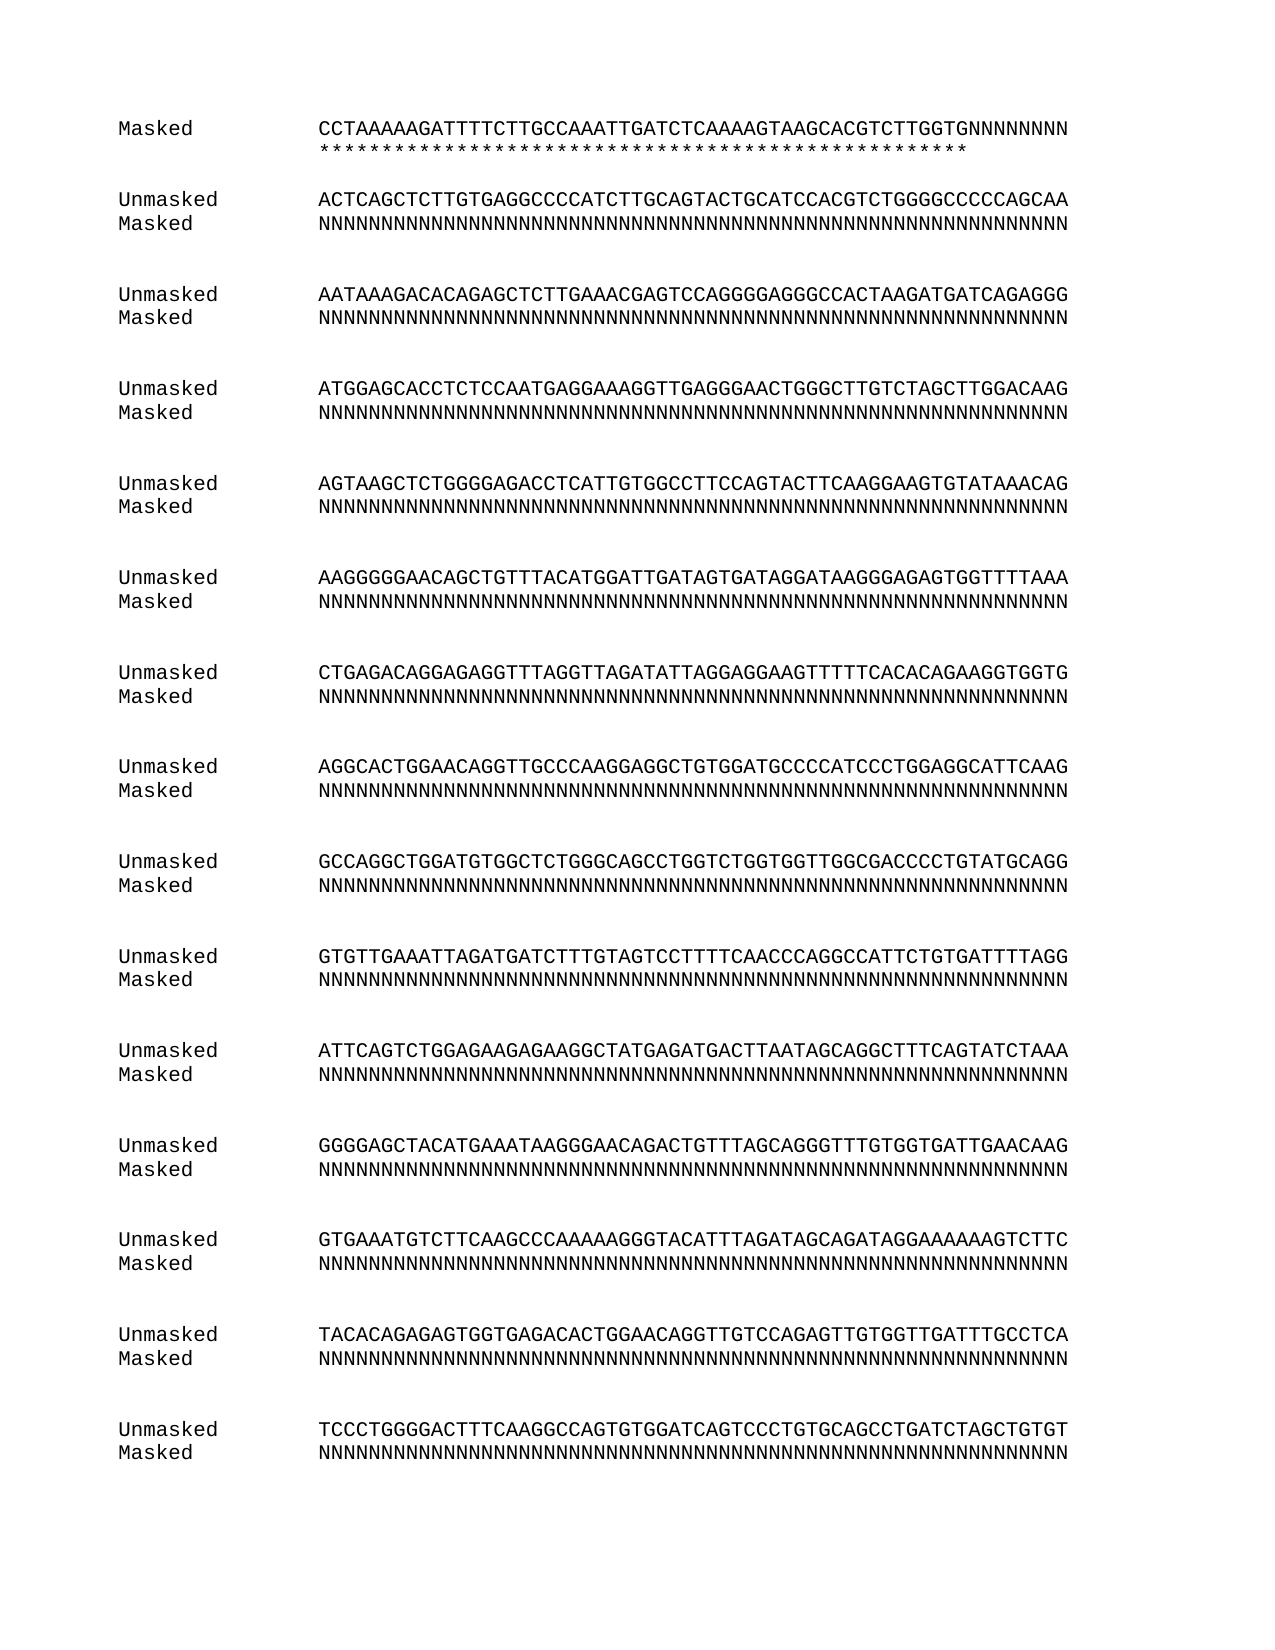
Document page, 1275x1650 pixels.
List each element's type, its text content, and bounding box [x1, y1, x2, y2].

text Masked NNNNNNNNNNNNNNNNNNNNNNNNNNNNNNNNNNNNNNNNNNNNNNNNNNNNNNNNNNNN [118, 686, 1157, 709]
text Masked NNNNNNNNNNNNNNNNNNNNNNNNNNNNNNNNNNNNNNNNNNNNNNNNNNNNNNNNNNNN [118, 875, 1157, 898]
text Masked NNNNNNNNNNNNNNNNNNNNNNNNNNNNNNNNNNNNNNNNNNNNNNNNNNNNNNNNNNNN [118, 1442, 1157, 1466]
text Masked NNNNNNNNNNNNNNNNNNNNNNNNNNNNNNNNNNNNNNNNNNNNNNNNNNNNNNNNNNNN [118, 307, 1157, 331]
text Masked NNNNNNNNNNNNNNNNNNNNNNNNNNNNNNNNNNNNNNNNNNNNNNNNNNNNNNNNNNNN [118, 969, 1157, 993]
text Unmasked GCCAGGCTGGATGTGGCTCTGGGCAGCCTGGTCTGGTGGTTGGCGACCCCTGTATGCAGG [118, 851, 1157, 875]
text Masked NNNNNNNNNNNNNNNNNNNNNNNNNNNNNNNNNNNNNNNNNNNNNNNNNNNNNNNNNNNN [118, 591, 1157, 615]
text Unmasked AGGCACTGGAACAGGTTGCCCAAGGAGGCTGTGGATGCCCCATCCCTGGAGGCATTCAAG [118, 757, 1157, 780]
text Unmasked ATGGAGCACCTCTCCAATGAGGAAAGGTTGAGGGAACTGGGCTTGTCTAGCTTGGACAAG [118, 378, 1157, 402]
text Masked NNNNNNNNNNNNNNNNNNNNNNNNNNNNNNNNNNNNNNNNNNNNNNNNNNNNNNNNNNNN [118, 1348, 1157, 1371]
text Unmasked AGTAAGCTCTGGGGAGACCTCATTGTGGCCTTCCAGTACTTCAAGGAAGTGTATAAACAG [118, 473, 1157, 496]
text Unmasked CTGAGACAGGAGAGGTTTAGGTTAGATATTAGGAGGAAGTTTTTCACACAGAAGGTGGTG [118, 662, 1157, 686]
text Masked CCTAAAAAGATTTTCTTGCCAAATTGATCTCAAAAGTAAGCACGTCTTGGTGNNNNNNNN [118, 118, 1157, 142]
text Masked NNNNNNNNNNNNNNNNNNNNNNNNNNNNNNNNNNNNNNNNNNNNNNNNNNNNNNNNNNNN [118, 1064, 1157, 1088]
text Unmasked ACTCAGCTCTTGTGAGGCCCCATCTTGCAGTACTGCATCCACGTCTGGGGCCCCCAGCAA [118, 189, 1157, 213]
text Unmasked AAGGGGGAACAGCTGTTTACATGGATTGATAGTGATAGGATAAGGGAGAGTGGTTTTAAA [118, 567, 1157, 591]
text Unmasked GTGTTGAAATTAGATGATCTTTGTAGTCCTTTTCAACCCAGGCCATTCTGTGATTTTAGG [118, 946, 1157, 969]
text **************************************************** [118, 142, 1157, 165]
text Unmasked TCCCTGGGGACTTTCAAGGCCAGTGTGGATCAGTCCCTGTGCAGCCTGATCTAGCTGTGT [118, 1419, 1157, 1442]
text Masked NNNNNNNNNNNNNNNNNNNNNNNNNNNNNNNNNNNNNNNNNNNNNNNNNNNNNNNNNNNN [118, 496, 1157, 520]
text Unmasked TACACAGAGAGTGGTGAGACACTGGAACAGGTTGTCCAGAGTTGTGGTTGATTTGCCTCA [118, 1324, 1157, 1348]
text Unmasked ATTCAGTCTGGAGAAGAGAAGGCTATGAGATGACTTAATAGCAGGCTTTCAGTATCTAAA [118, 1040, 1157, 1064]
text Unmasked GGGGAGCTACATGAAATAAGGGAACAGACTGTTTAGCAGGGTTTGTGGTGATTGAACAAG [118, 1135, 1157, 1158]
text Masked NNNNNNNNNNNNNNNNNNNNNNNNNNNNNNNNNNNNNNNNNNNNNNNNNNNNNNNNNNNN [118, 213, 1157, 236]
text Masked NNNNNNNNNNNNNNNNNNNNNNNNNNNNNNNNNNNNNNNNNNNNNNNNNNNNNNNNNNNN [118, 780, 1157, 804]
text Unmasked GTGAAATGTCTTCAAGCCCAAAAAGGGTACATTTAGATAGCAGATAGGAAAAAAGTCTTC [118, 1229, 1157, 1253]
text Masked NNNNNNNNNNNNNNNNNNNNNNNNNNNNNNNNNNNNNNNNNNNNNNNNNNNNNNNNNNNN [118, 1253, 1157, 1277]
text Masked NNNNNNNNNNNNNNNNNNNNNNNNNNNNNNNNNNNNNNNNNNNNNNNNNNNNNNNNNNNN [118, 1158, 1157, 1182]
text Masked NNNNNNNNNNNNNNNNNNNNNNNNNNNNNNNNNNNNNNNNNNNNNNNNNNNNNNNNNNNN [118, 402, 1157, 426]
text Unmasked AATAAAGACACAGAGCTCTTGAAACGAGTCCAGGGGAGGGCCACTAAGATGATCAGAGGG [118, 284, 1157, 307]
